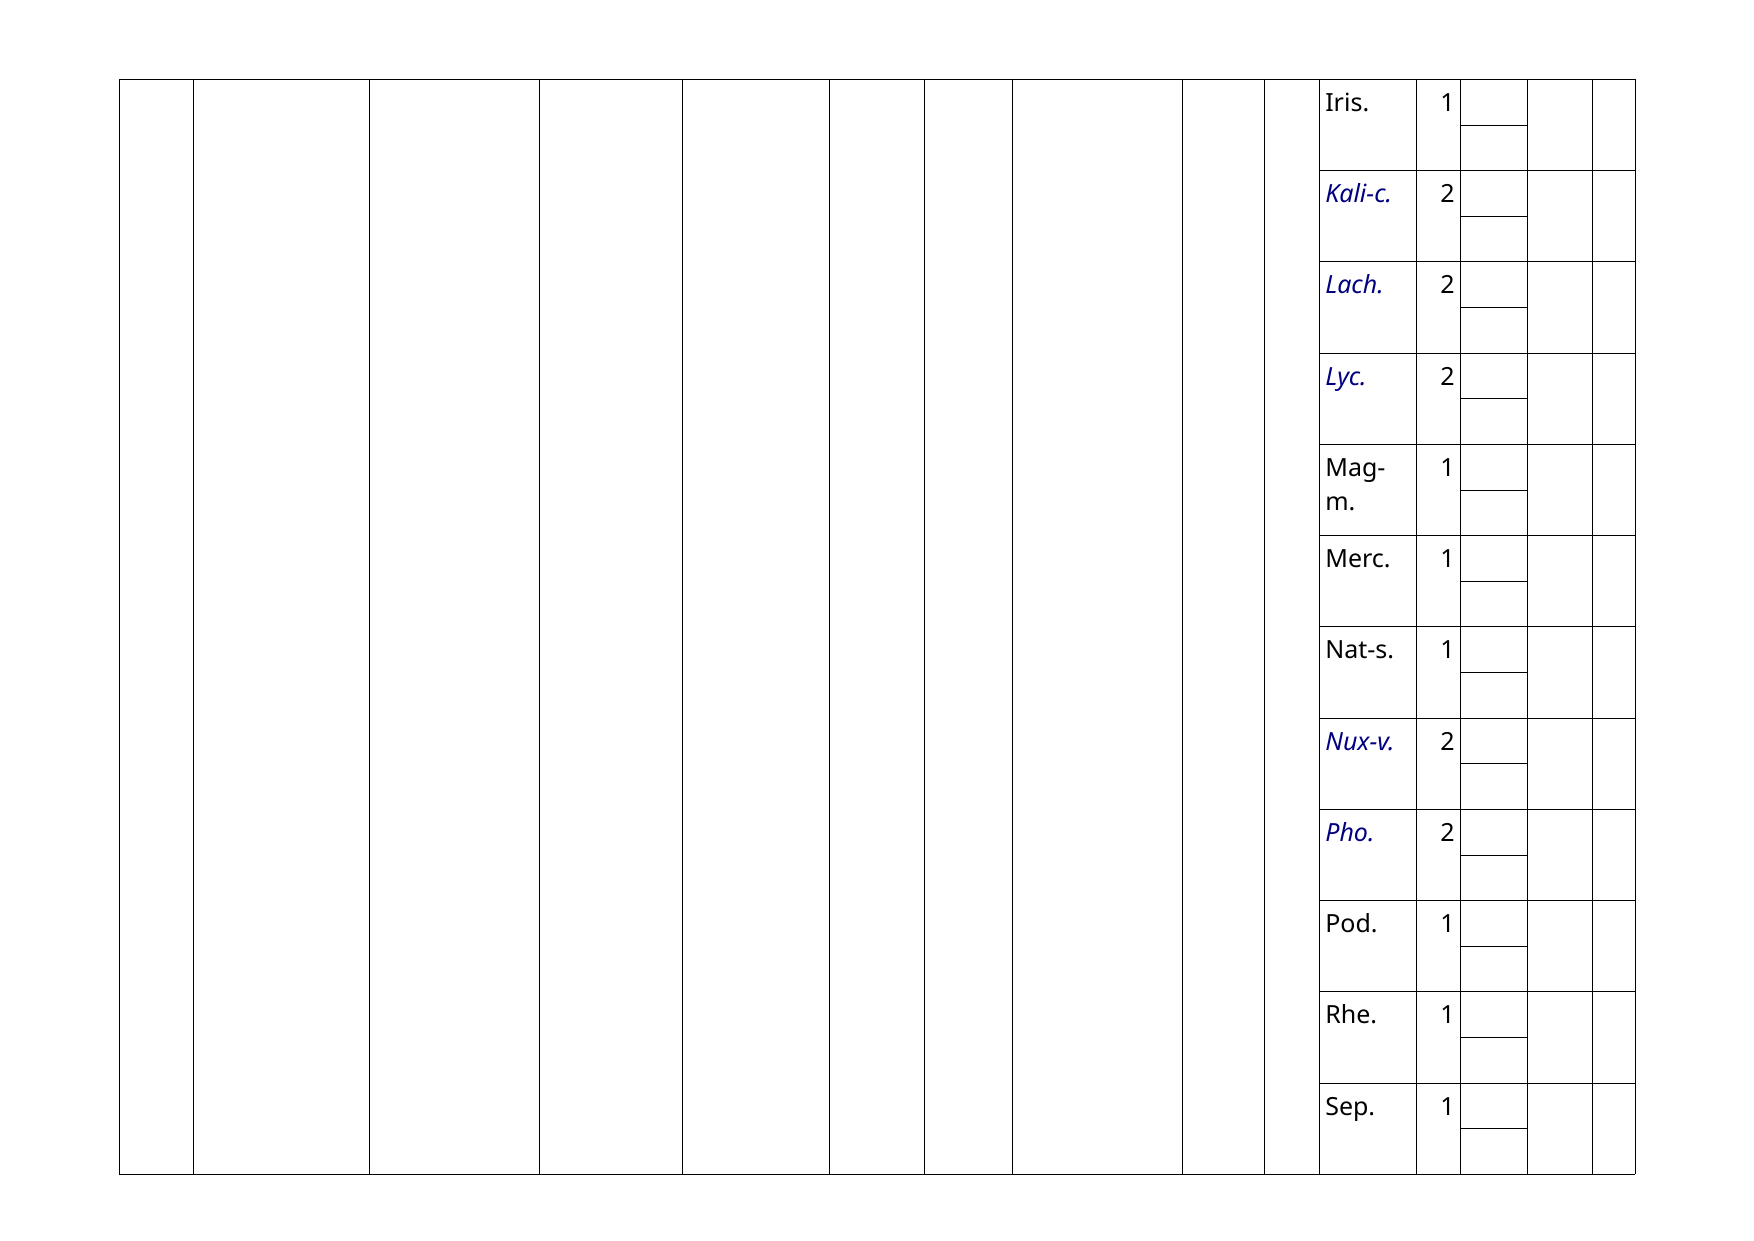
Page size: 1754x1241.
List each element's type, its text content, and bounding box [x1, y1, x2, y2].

table_cell [1461, 901, 1527, 946]
table_cell [1593, 445, 1635, 535]
table_cell Kali-c. [1320, 171, 1416, 261]
table_cell Nux-v. [1320, 719, 1416, 809]
table_cell [1528, 536, 1592, 626]
table_cell [1461, 308, 1527, 353]
table_cell Lyc. [1320, 354, 1416, 444]
table_cell [1593, 262, 1635, 353]
table_cell [1461, 719, 1527, 763]
table_cell [1461, 764, 1527, 809]
table_cell [1593, 354, 1635, 444]
table_cell [683, 80, 829, 1174]
table_cell [1593, 810, 1635, 900]
table_cell 2 [1417, 171, 1460, 261]
table_cell [1528, 80, 1592, 170]
table_cell Iris. [1320, 80, 1416, 170]
table_cell [1013, 80, 1182, 1174]
table_cell [1593, 80, 1635, 170]
table_cell [1461, 810, 1527, 854]
table_cell [1461, 80, 1527, 124]
table_cell [1528, 719, 1592, 809]
table_cell 2 [1417, 262, 1460, 353]
table_cell [830, 80, 924, 1174]
table_cell Sep. [1320, 1084, 1416, 1174]
table_cell 2 [1417, 810, 1460, 900]
table_cell 1 [1417, 627, 1460, 718]
table_cell [1593, 536, 1635, 626]
table_cell [925, 80, 1012, 1174]
table_cell [1593, 627, 1635, 718]
table_cell Pod. [1320, 901, 1416, 991]
table_cell [1461, 126, 1527, 170]
table_cell [1528, 992, 1592, 1083]
table_cell Rhe. [1320, 992, 1416, 1083]
table_cell [120, 80, 193, 1174]
table_cell [1461, 354, 1527, 398]
table_cell 1 [1417, 901, 1460, 991]
table_cell [370, 80, 539, 1174]
table_cell [1183, 80, 1264, 1174]
table_cell [1528, 262, 1592, 353]
table_cell 1 [1417, 992, 1460, 1083]
table_cell 1 [1417, 536, 1460, 626]
table_cell [1593, 992, 1635, 1083]
table_cell Mag-m. [1320, 445, 1416, 535]
table_cell [1461, 992, 1527, 1037]
table_cell 1 [1417, 80, 1460, 170]
table_cell [1528, 354, 1592, 444]
table_cell Merc. [1320, 536, 1416, 626]
table_cell [1265, 80, 1319, 1174]
table_cell [1461, 536, 1527, 581]
table_cell [1528, 1084, 1592, 1174]
table_cell [1461, 262, 1527, 307]
table_cell [1461, 856, 1527, 900]
table_cell [1528, 901, 1592, 991]
table_cell [1593, 171, 1635, 261]
table_cell 1 [1417, 1084, 1460, 1174]
table_cell [1528, 810, 1592, 900]
table_cell [1461, 1084, 1527, 1128]
table_cell [1461, 171, 1527, 216]
table_cell [1461, 491, 1527, 535]
table_cell [1461, 1038, 1527, 1083]
table_cell [1593, 719, 1635, 809]
table_cell [1461, 217, 1527, 261]
table_cell [1528, 627, 1592, 718]
table_cell Pho. [1320, 810, 1416, 900]
table_cell 2 [1417, 719, 1460, 809]
table_cell 1 [1417, 445, 1460, 535]
table_cell [1461, 445, 1527, 489]
table_cell 2 [1417, 354, 1460, 444]
table_cell [1461, 399, 1527, 444]
table_cell [1593, 1084, 1635, 1174]
table_cell [1528, 171, 1592, 261]
table_cell [1593, 901, 1635, 991]
table_cell [1461, 673, 1527, 718]
table_cell Nat-s. [1320, 627, 1416, 718]
table_cell [1461, 947, 1527, 991]
table_cell [1461, 1129, 1527, 1174]
table_cell [540, 80, 682, 1174]
table_cell [1461, 627, 1527, 672]
table_cell [1461, 582, 1527, 626]
table_cell [1528, 445, 1592, 535]
table_cell Lach. [1320, 262, 1416, 353]
table_cell [194, 80, 369, 1174]
